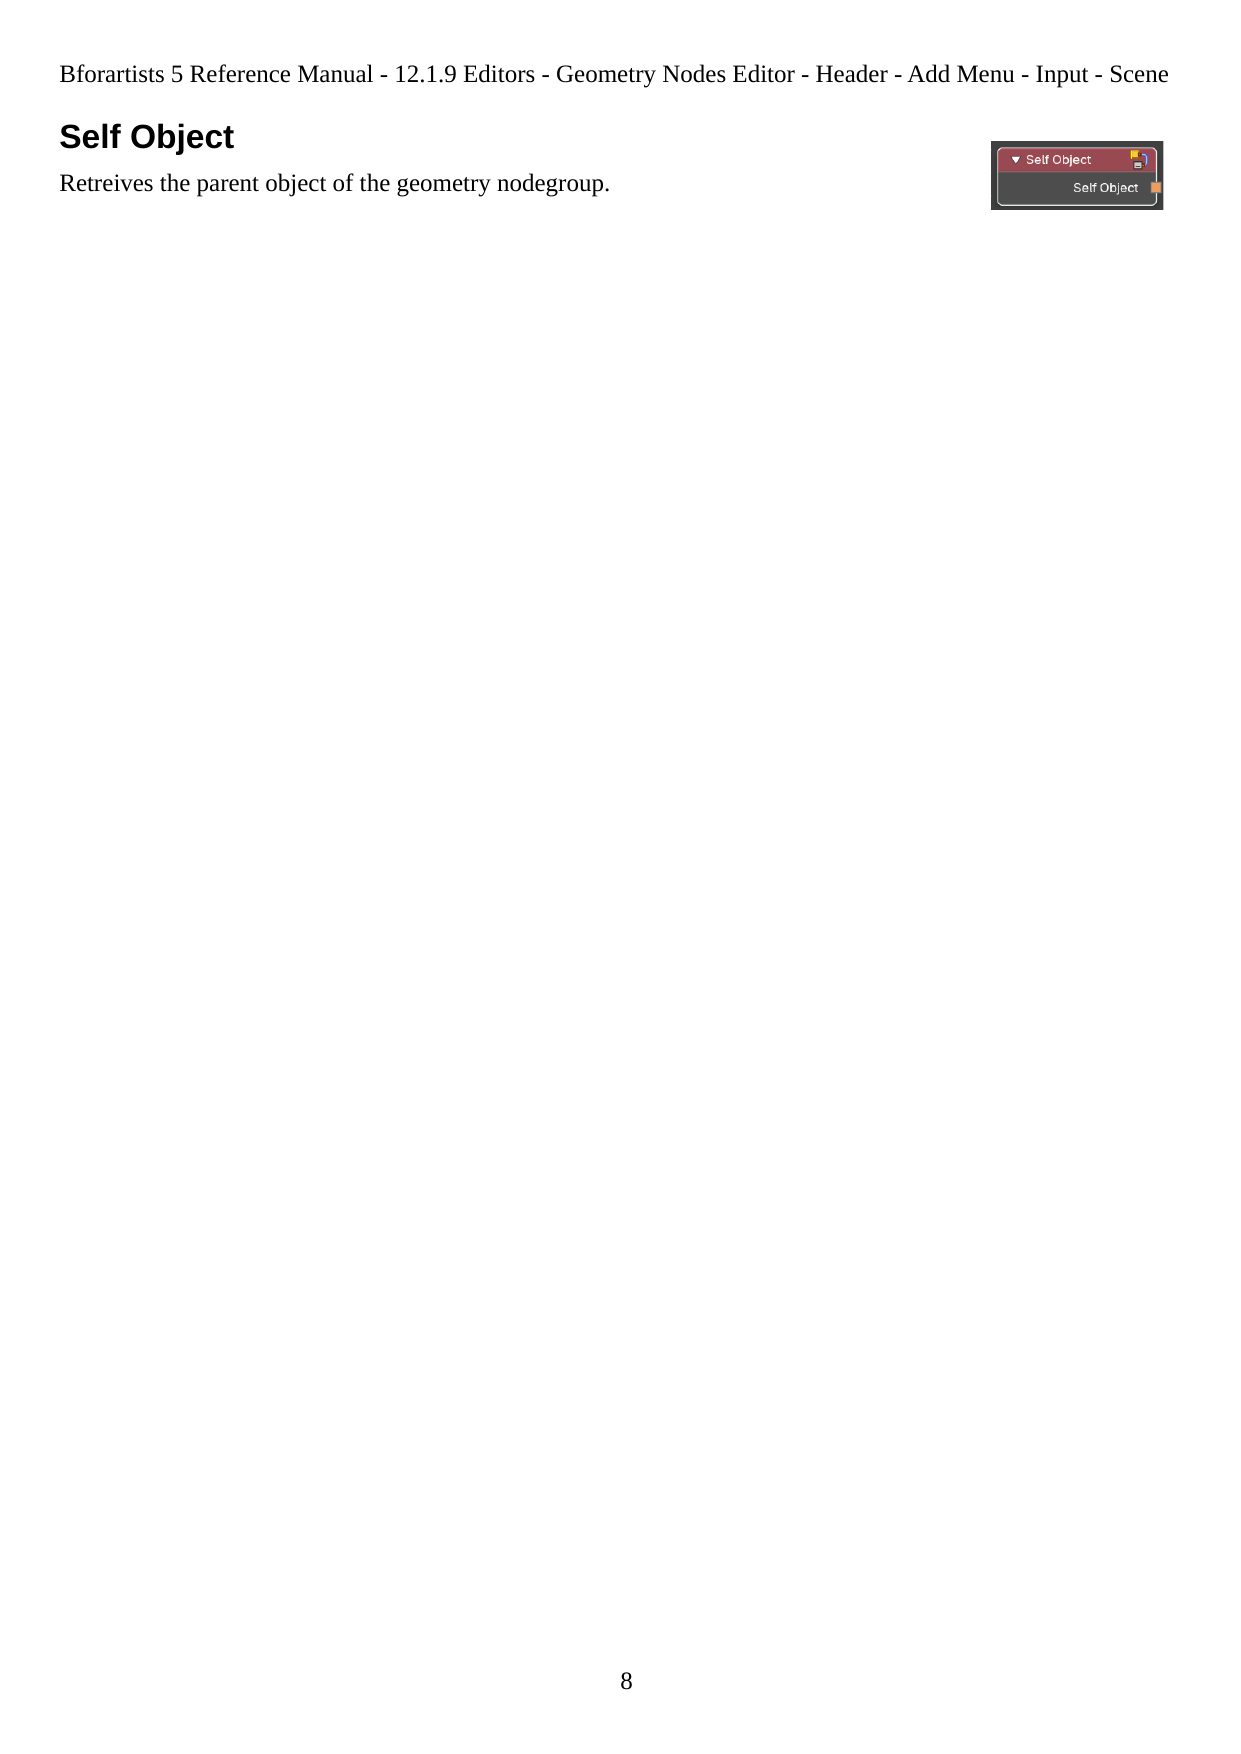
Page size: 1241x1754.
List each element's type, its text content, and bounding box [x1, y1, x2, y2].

text Retreives the parent object of the geometry nodegroup. [59, 168, 991, 197]
subtitle Self Object [59, 117, 1181, 156]
picture [991, 141, 1164, 210]
